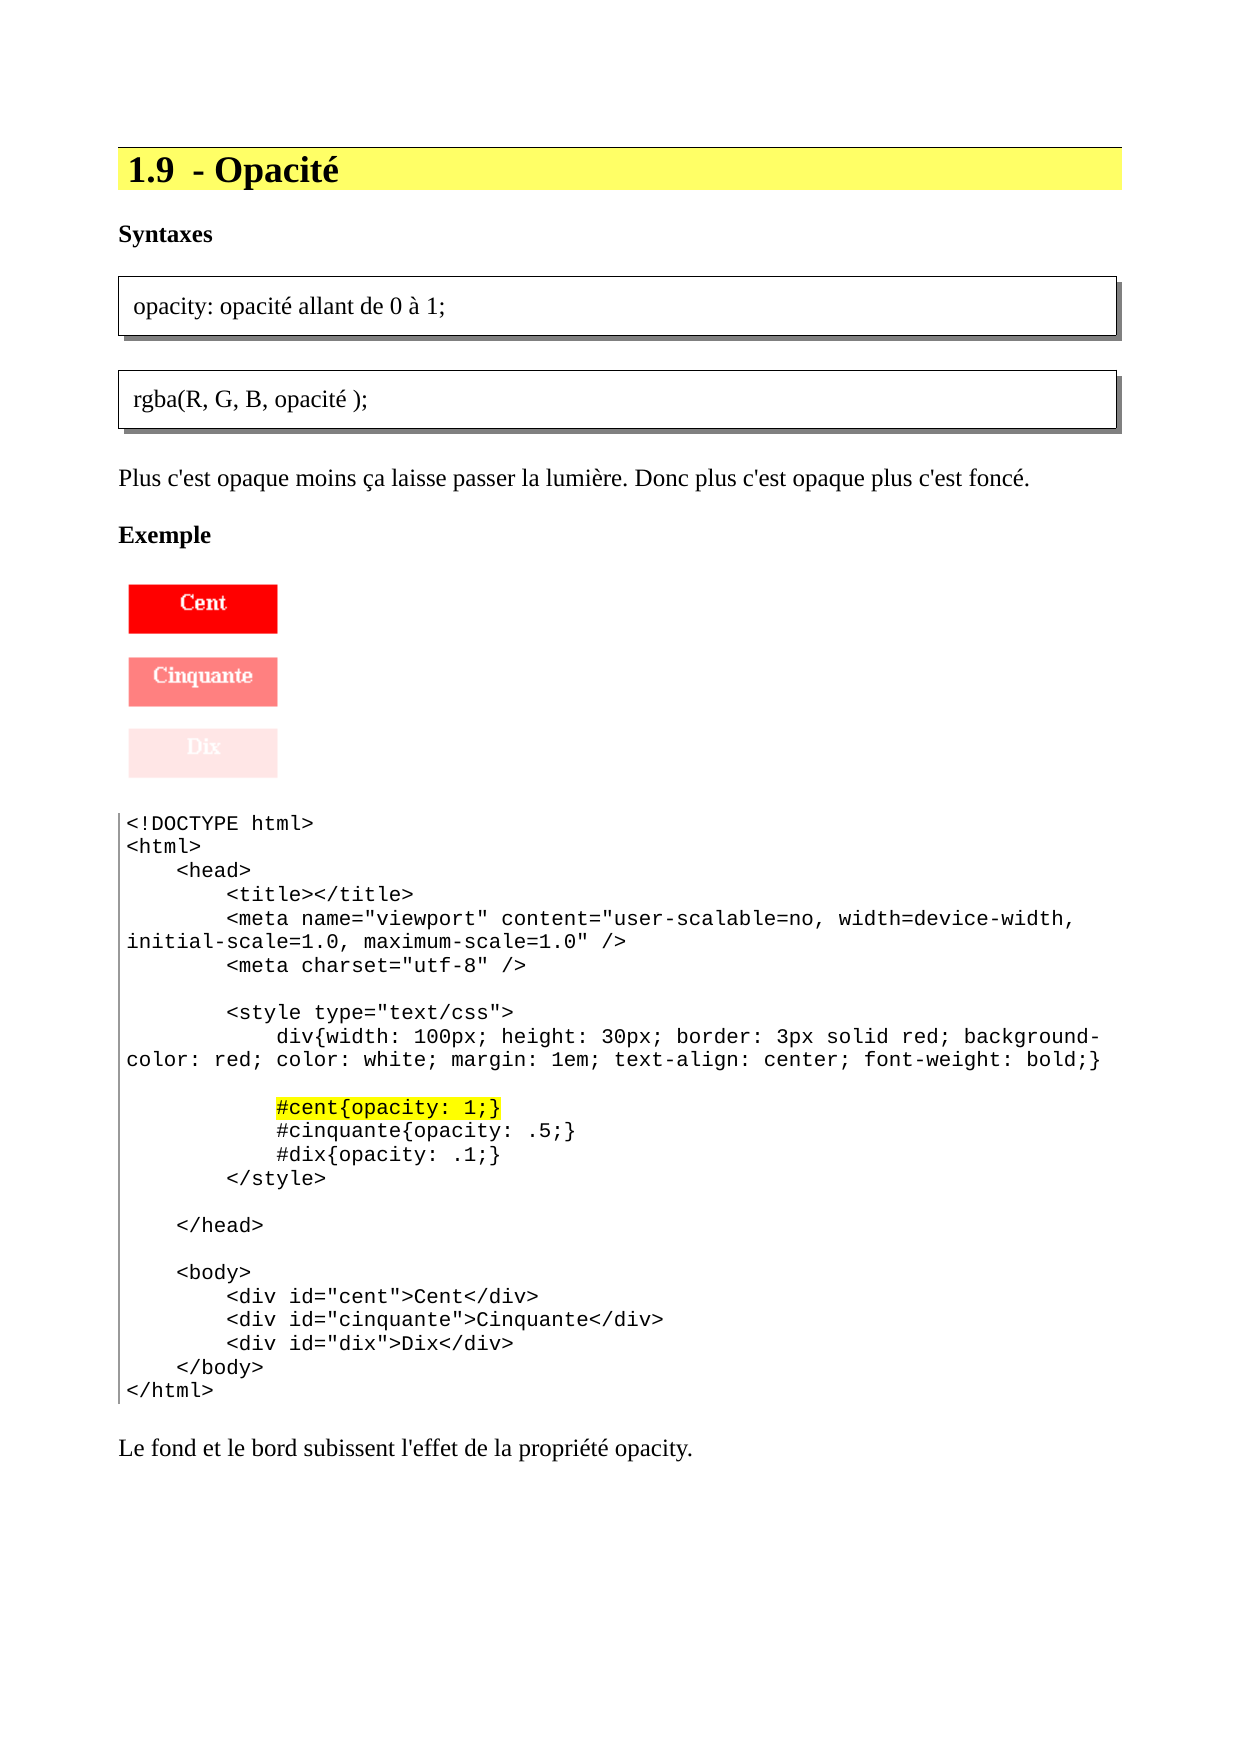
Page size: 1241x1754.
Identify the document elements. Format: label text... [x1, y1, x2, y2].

text </style> [120, 1168, 1122, 1191]
text #cinquante{opacity: .5;} [120, 1120, 1122, 1144]
text <div id="dix">Dix</div> [120, 1333, 1122, 1357]
text <html> [120, 837, 1122, 860]
text <body> [120, 1262, 1122, 1286]
subtitle - Opacité [118, 148, 1122, 190]
text Le fond et le bord subissent l'effet de la propriété opacity. [118, 1433, 1122, 1462]
text </body> [120, 1357, 1122, 1380]
text opacity: opacité allant de 0 à 1; [119, 277, 1116, 335]
text <title></title> [120, 884, 1122, 907]
text <meta charset="utf-8" /> [120, 955, 1122, 978]
text Exemple [118, 520, 1122, 549]
text <div id="cinquante">Cinquante</div> [120, 1309, 1122, 1333]
text <div id="cent">Cent</div> [120, 1286, 1122, 1309]
text Syntaxes [118, 219, 1122, 248]
text #dix{opacity: .1;} [120, 1144, 1122, 1168]
text Plus c'est opaque moins ça laisse passer la lumière. Donc plus c'est opaque plus c'est foncé. [118, 463, 1122, 492]
text rgba(R, G, B, opacité ); [119, 371, 1116, 428]
text <style type="text/css"> [120, 1002, 1122, 1026]
text <meta name="viewport" content="user-scalable=no, width=device-width, initial-scale=1.0, maximum-scale=1.0" /> [120, 907, 1122, 955]
text <head> [120, 860, 1122, 884]
text #cent{opacity: 1;} [120, 1097, 1122, 1120]
text </head> [120, 1215, 1122, 1238]
text div{width: 100px; height: 30px; border: 3px solid red; background-color: red; color: white; margin: 1em; text-align: center; font-weight: bold;} [120, 1026, 1122, 1073]
text <!DOCTYPE html> [120, 813, 1122, 837]
text </html> [120, 1380, 1122, 1404]
